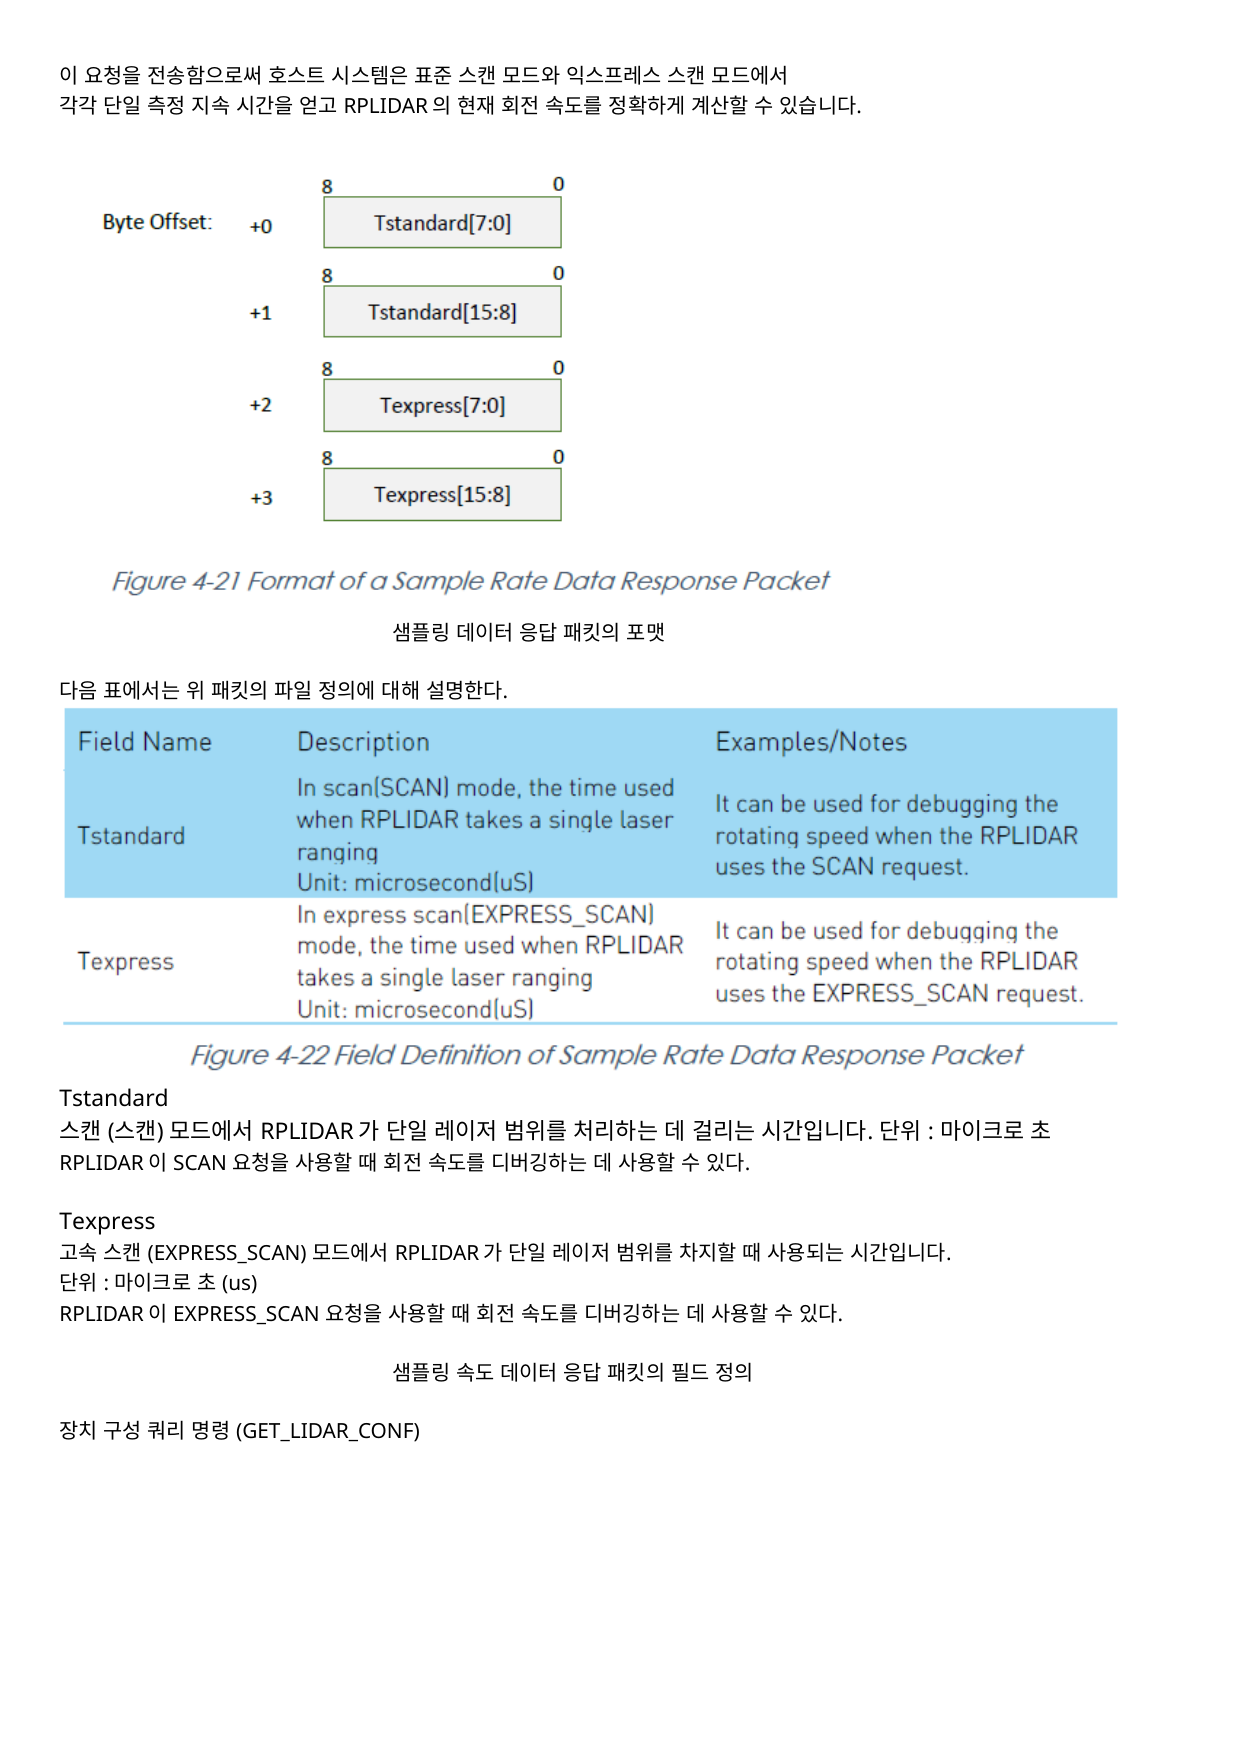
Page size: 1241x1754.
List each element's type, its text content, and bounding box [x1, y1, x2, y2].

text RPLIDAR이 SCAN 요청을 사용할 때 회전 속도를 디버깅하는 데 사용할 수 있다. [59, 1146, 1181, 1177]
text Tstandard [59, 1082, 1181, 1113]
text RPLIDAR이 EXPRESS_SCAN 요청을 사용할 때 회전 속도를 디버깅하는 데 사용할 수 있다. [59, 1297, 1181, 1327]
text 다음 표에서는 위 패킷의 파일 정의에 대해 설명한다. [59, 674, 1181, 705]
picture [62, 704, 1119, 1082]
text 이 요청을 전송함으로써 호스트 시스템은 표준 스캔 모드와 익스프레스 스캔 모드에서 [59, 59, 1181, 89]
text Texpress [59, 1205, 1181, 1236]
text 각각 단일 측정 지속 시간을 얻고 RPLIDAR의 현재 회전 속도를 정확하게 계산할 수 있습니다. [59, 89, 1181, 119]
text 샘플링 데이터 응답 패킷의 포맷 [59, 616, 1181, 646]
text 샘플링 속도 데이터 응답 패킷의 필드 정의 [59, 1356, 1181, 1386]
picture [62, 148, 850, 616]
text 스캔 (스캔) 모드에서 RPLIDAR가 단일 레이저 범위를 처리하는 데 걸리는 시간입니다. 단위 : 마이크로 초 [59, 1113, 1181, 1146]
text 장치 구성 쿼리 명령 (GET_LIDAR_CONF) [59, 1414, 1181, 1445]
text 단위 : 마이크로 초 (us) [59, 1267, 1181, 1297]
text 고속 스캔 (EXPRESS_SCAN) 모드에서 RPLIDAR가 단일 레이저 범위를 차지할 때 사용되는 시간입니다. [59, 1236, 1181, 1267]
